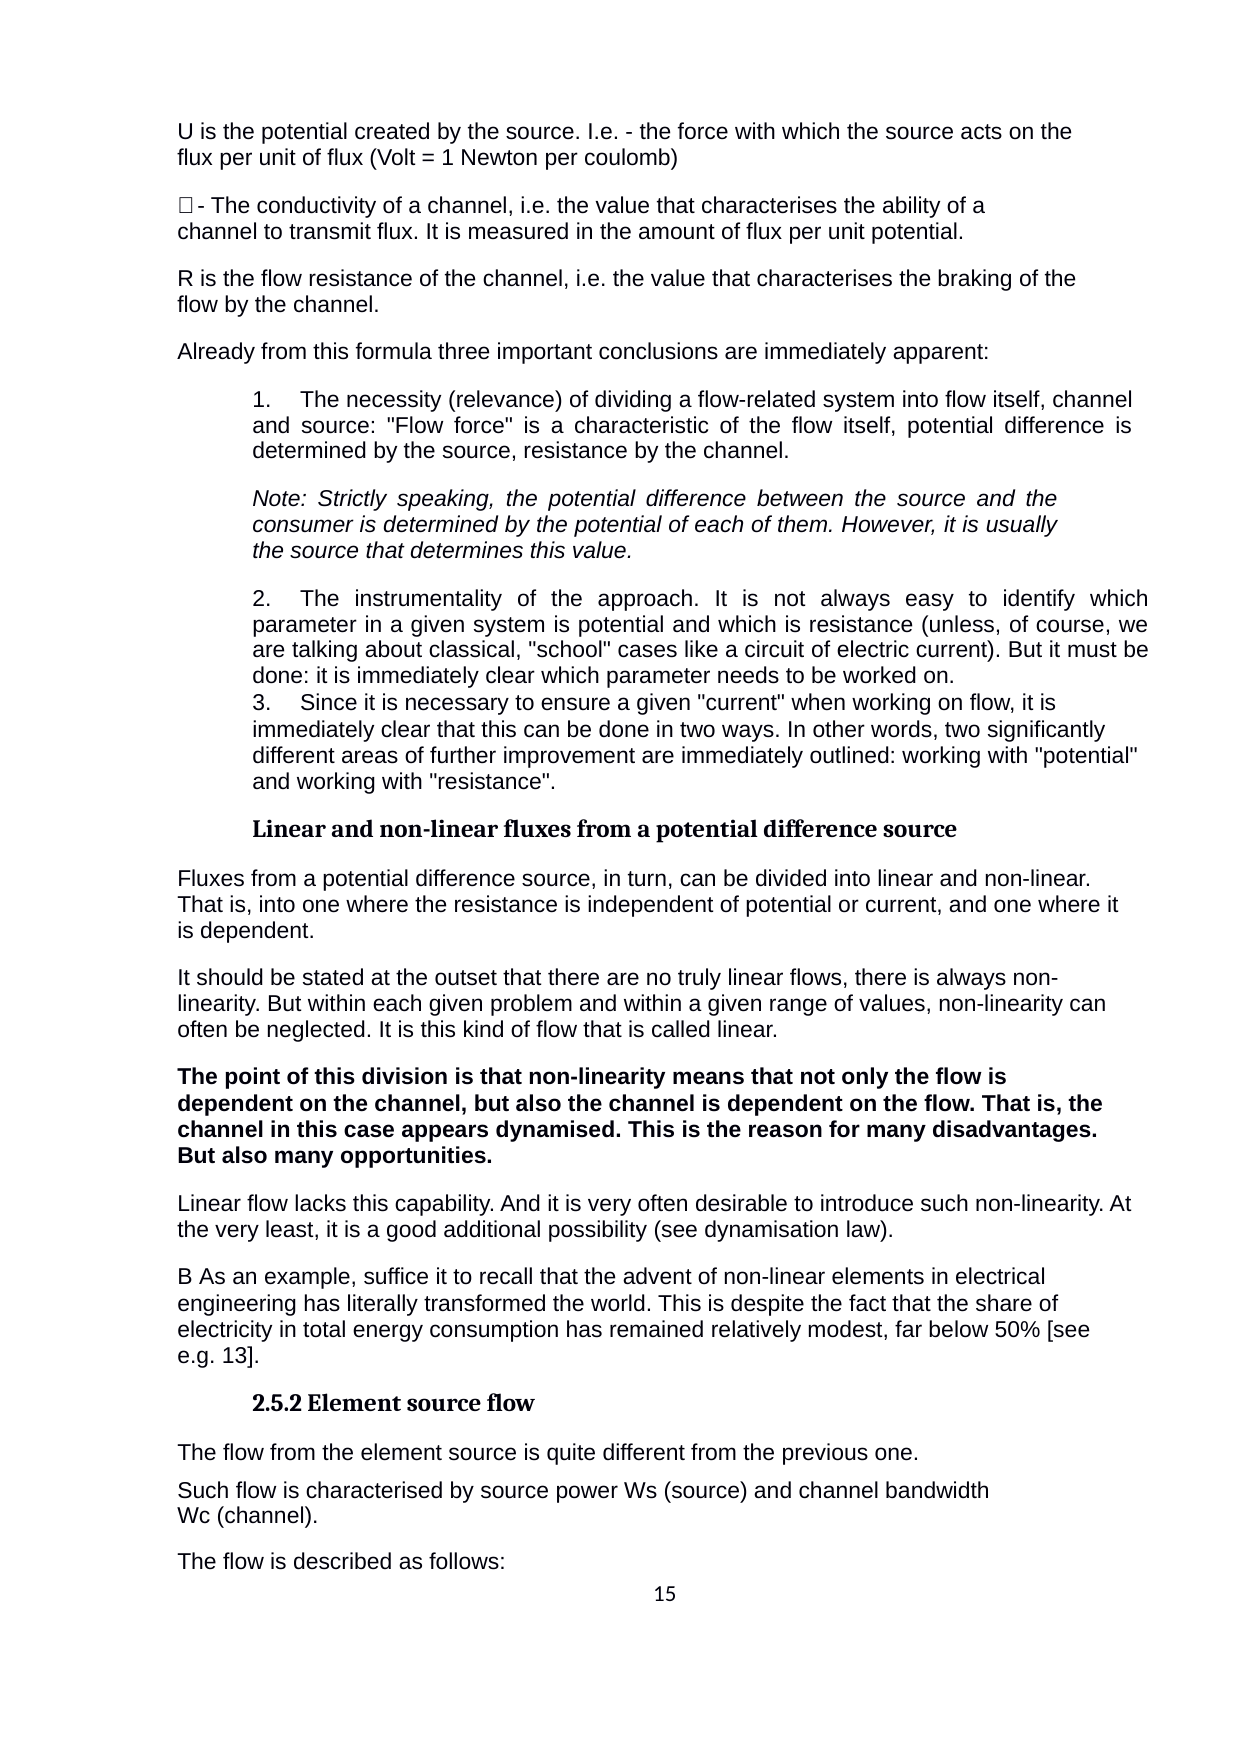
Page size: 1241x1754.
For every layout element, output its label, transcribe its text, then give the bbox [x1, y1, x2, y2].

list The necessity (relevance) of dividing a flow-related system into flow itself, channel and source: "Flow force" is a characteristic of the flow itself, potential difference is determined by the source, resistance by the channel. [252, 386, 1133, 464]
list - The conductivity of a channel, i.e. the value that characterises the ability of a channel to transmit flux. It is measured in the amount of flux per unit potential. [177, 194, 1031, 244]
text Linear flow lacks this capability. And it is very often desirable to introduce such non-linearity. At the very least, it is a good additional possibility (see dynamisation law). [177, 1190, 1142, 1242]
text Linear and non-linear fluxes from a potential difference source [252, 815, 1150, 844]
list The instrumentality of the approach. It is not always easy to identify which parameter in a given system is potential and which is resistance (unless, of course, we are talking about classical, "school" cases like a circuit of electric current). But it must be done: it is immediately clear which parameter needs to be worked on. [252, 585, 1150, 689]
list Since it is necessary to ensure a given "current" when working on flow, it is immediately clear that this can be done in two ways. In other words, two significantly different areas of further improvement are immediately outlined: working with "potential" and working with "resistance". [252, 690, 1139, 794]
text The flow from the element source is quite different from the previous one. [177, 1439, 1150, 1465]
text It should be stated at the outset that there are no truly linear flows, there is always non-linearity. But within each given problem and within a given range of values, non-linearity can often be neglected. It is this kind of flow that is called linear. [177, 965, 1121, 1042]
text 2.5.2 Element source flow [252, 1389, 1150, 1418]
text 15 [150, 1579, 1179, 1607]
text Note: Strictly speaking, the potential difference between the source and the consumer is determined by the potential of each of them. However, it is usually the source that determines this value. [252, 486, 1058, 563]
text R is the flow resistance of the channel, i.e. the value that characterises the braking of the flow by the channel. [177, 266, 1121, 317]
text The flow is described as follows: [177, 1548, 1150, 1574]
text The point of this division is that non-linearity means that not only the flow is dependent on the channel, but also the channel is dependent on the flow. That is, the channel in this case appears dynamised. This is the reason for many disadvantages. But also many opportunities. [177, 1064, 1121, 1168]
text Fluxes from a potential difference source, in turn, can be divided into linear and non-linear. That is, into one where the resistance is independent of potential or current, and one where it is dependent. [177, 866, 1139, 943]
text Already from this formula three important conclusions are immediately apparent: [177, 338, 1150, 365]
list As an example, suffice it to recall that the advent of non-linear elements in electrical engineering has literally transformed the world. This is despite the fact that the share of electricity in total energy consumption has remained relatively modest, far below 50% [see e.g. 13]. [177, 1264, 1121, 1368]
text Such flow is characterised by source power Ws (source) and channel bandwidth Wc (channel). [177, 1479, 1006, 1528]
text U is the potential created by the source. I.e. - the force with which the source acts on the flux per unit of flux (Volt = 1 Newton per coulomb) [177, 118, 1108, 170]
